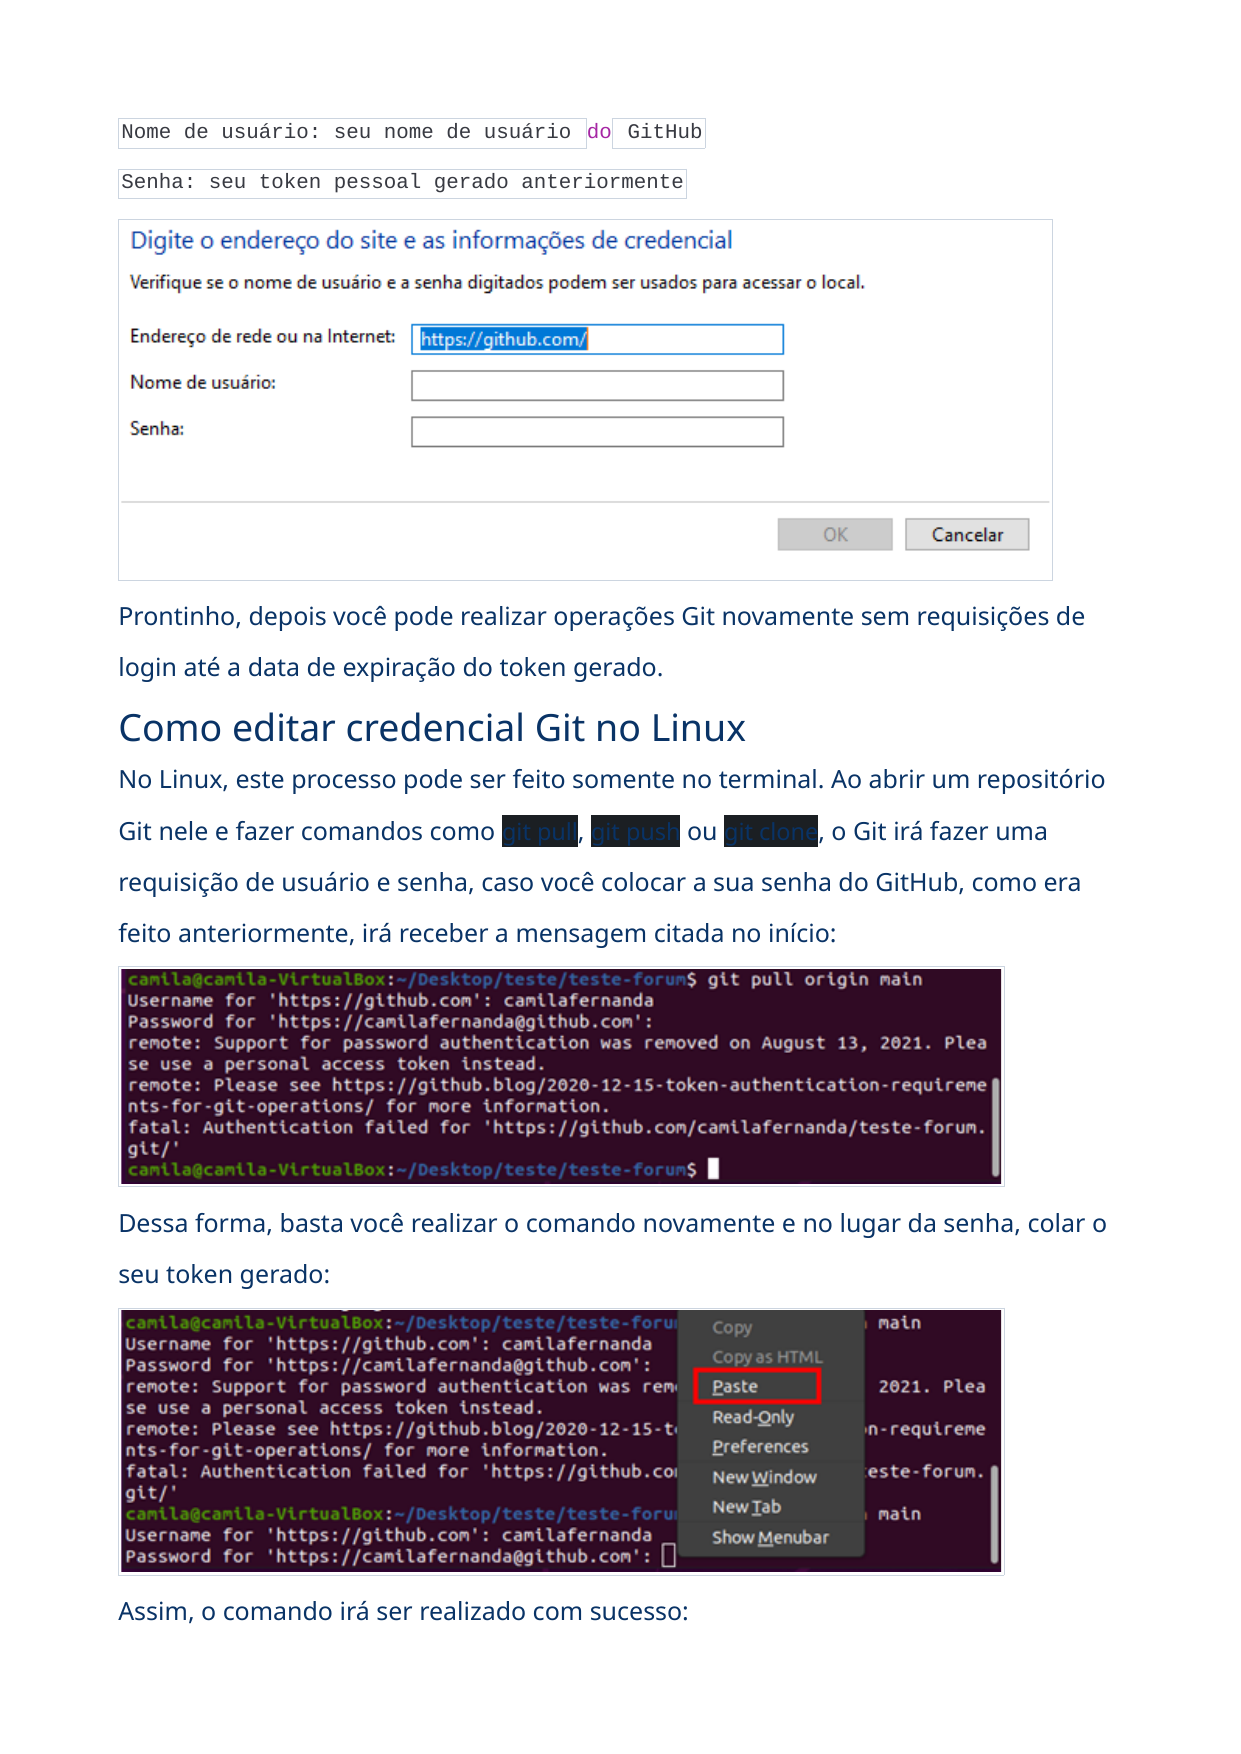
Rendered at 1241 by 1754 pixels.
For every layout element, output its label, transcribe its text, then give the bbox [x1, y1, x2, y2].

text GitHub [613, 119, 705, 148]
picture [121, 969, 1002, 1184]
text Nome de usuário: seu nome de usuário [119, 119, 586, 148]
text Prontinho, depois você pode realizar operações Git novamente sem requisições de login até a data de expiração do token gerado. [118, 599, 1122, 684]
text Dessa forma, basta você realizar o comando novamente e no lugar da senha, colar o seu token gerado: [118, 1205, 1122, 1291]
text [706, 118, 1122, 148]
text [687, 168, 1122, 198]
subtitle Como editar credencial Git no Linux [118, 701, 1122, 752]
picture [121, 222, 1050, 577]
text Senha: seu token pessoal gerado anteriormente [119, 170, 686, 198]
picture [121, 1310, 1002, 1572]
text do [587, 118, 612, 148]
text Assim, o comando irá ser realizado com sucesso: [118, 1593, 1122, 1628]
text No Linux, este processo pode ser feito somente no terminal. Ao abrir um repositório Git nele e fazer comandos como git pull, git push ou git clone, o Git irá fazer uma requisição de usuário e senha, caso você colocar a sua senha do GitHub, como era feito anteriormente, irá receber a mensagem citada no início: [118, 762, 1122, 949]
